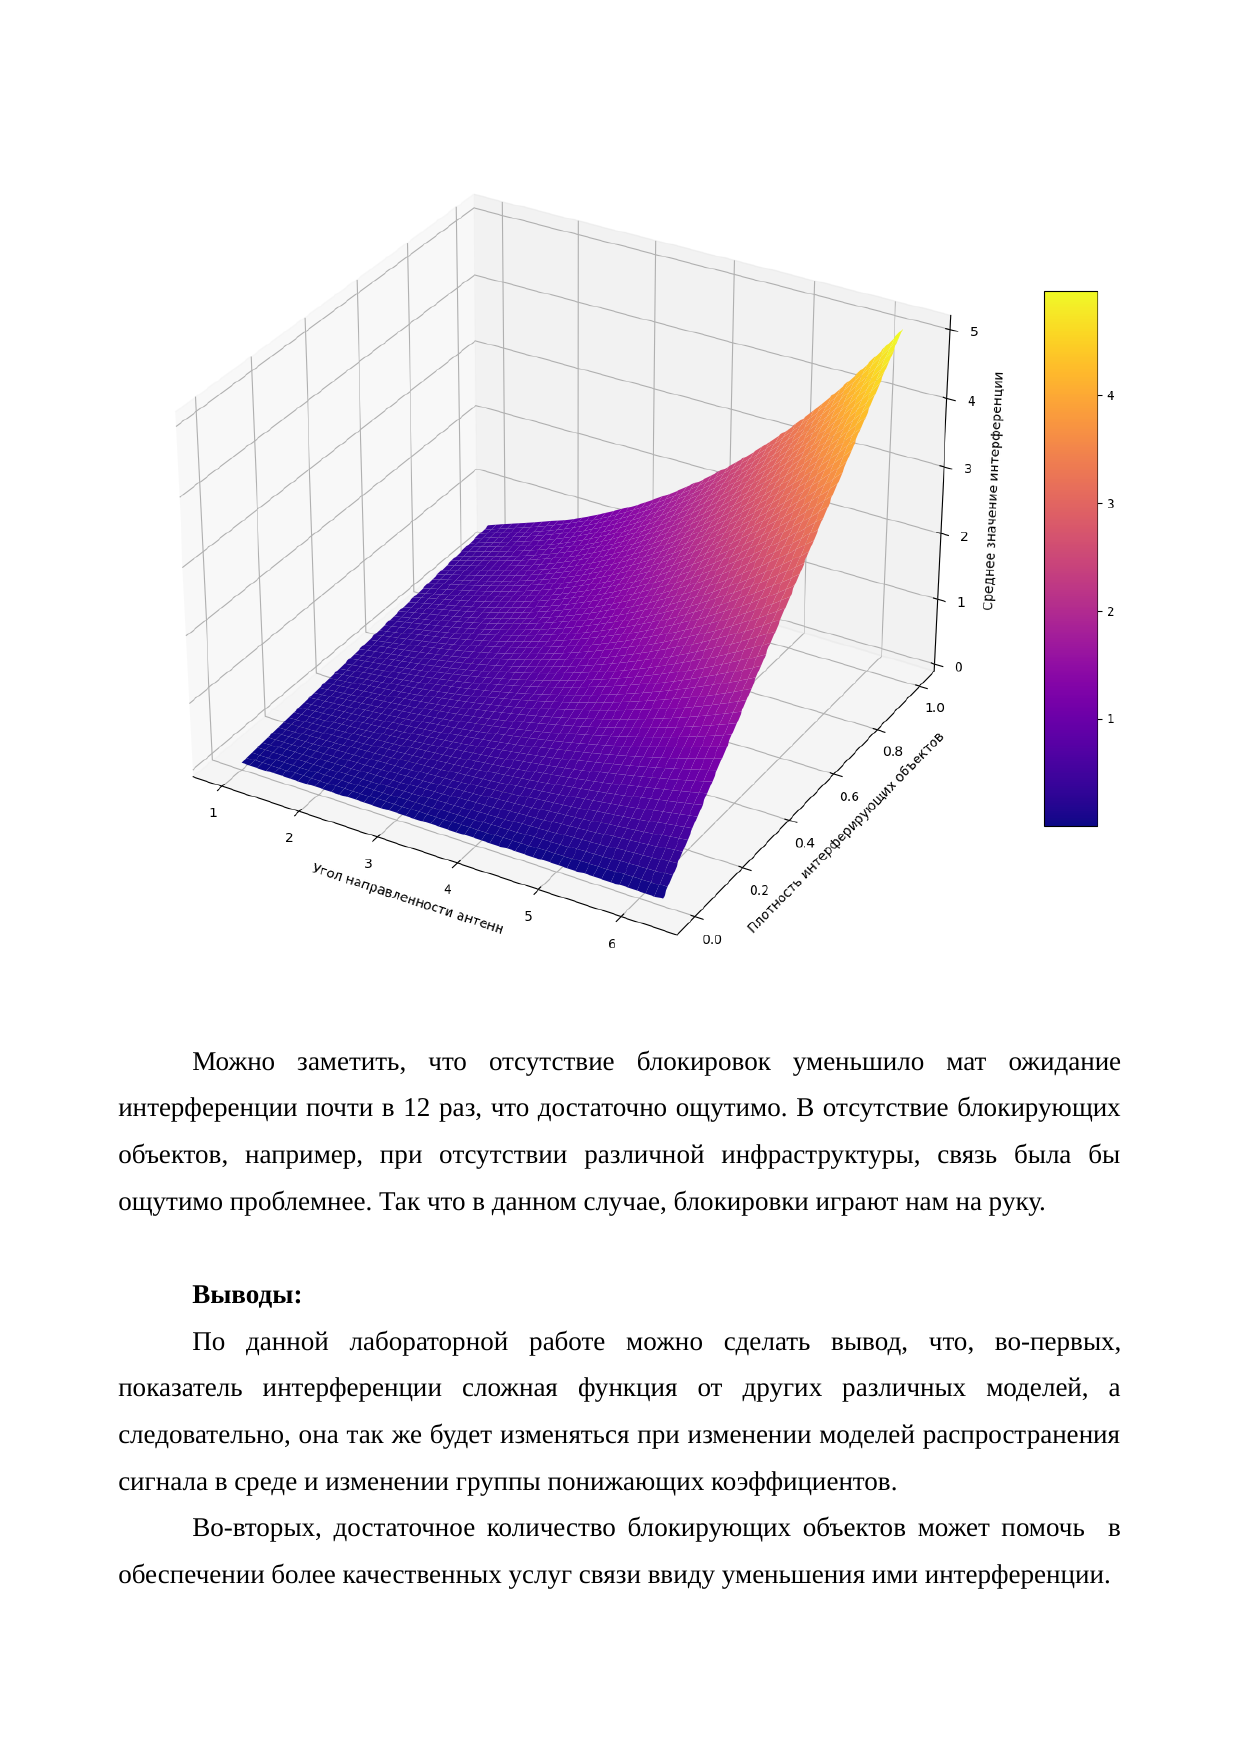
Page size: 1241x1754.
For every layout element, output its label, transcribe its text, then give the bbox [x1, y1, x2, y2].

text Во-вторых, достаточное количество блокирующих объектов может помочь в обеспечении более качественных услуг связи ввиду уменьшения ими интерференции. [118, 1511, 1122, 1589]
picture [118, 118, 1123, 998]
text Можно заметить, что отсутствие блокировок уменьшило мат ожидание интерференции почти в 12 раз, что достаточно ощутимо. В отсутствие блокирующих объектов, например, при отсутствии различной инфраструктуры, связь была бы ощутимо проблемнее. Так что в данном случае, блокировки играют нам на руку. [118, 1044, 1122, 1216]
text По данной лабораторной работе можно сделать вывод, что, во-первых, показатель интерференции сложная функция от других различных моделей, а следовательно, она так же будет изменяться при изменении моделей распространения сигнала в среде и изменении группы понижающих коэффициентов. [118, 1324, 1122, 1496]
text Выводы: [118, 1278, 1122, 1309]
